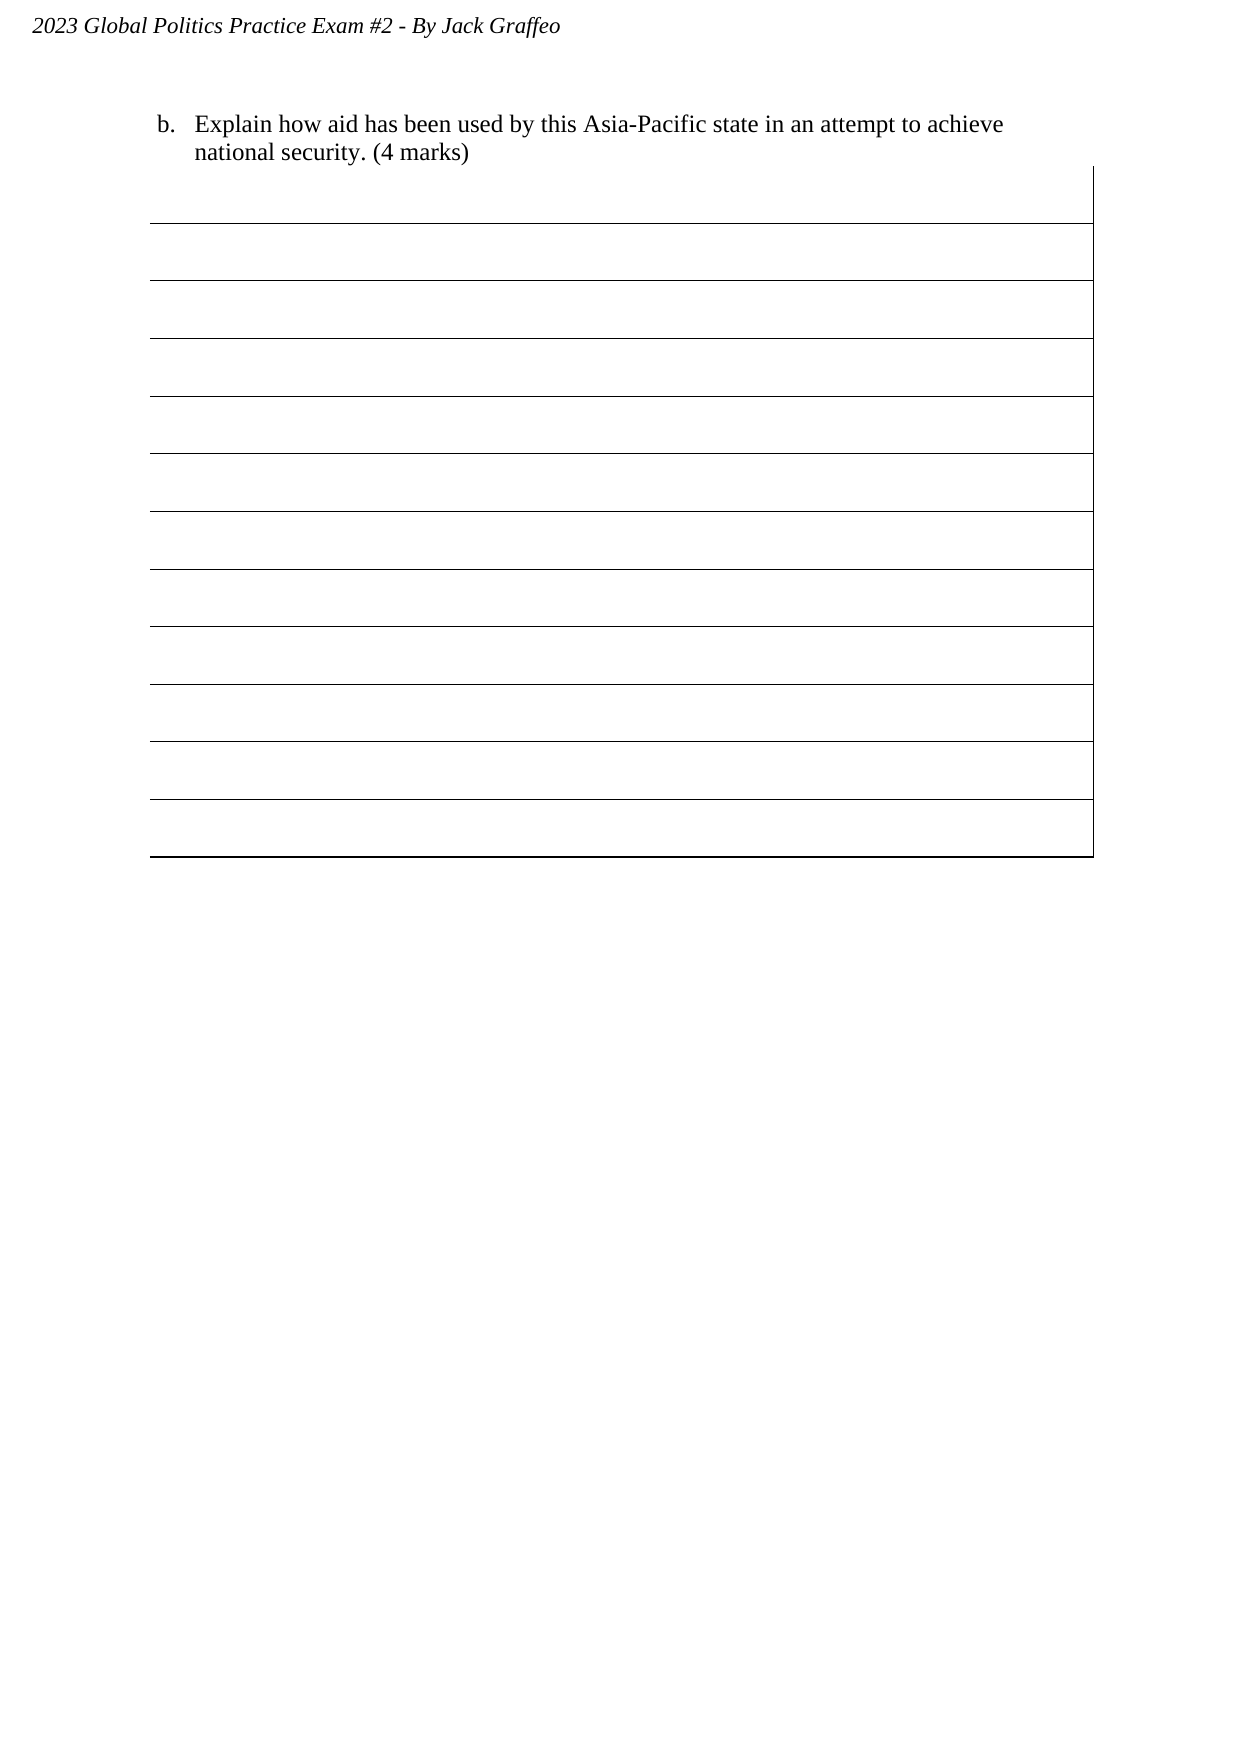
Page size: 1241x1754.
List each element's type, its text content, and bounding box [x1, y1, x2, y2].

table_cell [150, 570, 1093, 626]
table_cell [150, 685, 1093, 741]
table_cell [150, 512, 1093, 568]
table_cell [150, 397, 1093, 453]
table_cell [150, 742, 1093, 799]
table_header [150, 166, 1093, 223]
table_cell [150, 281, 1093, 338]
table_cell [150, 627, 1093, 684]
list Explain how aid has been used by this Asia-Pacific state in an attempt to achieve national security. (4 marks) [157, 109, 1090, 166]
table_cell [150, 339, 1093, 396]
table_cell [150, 800, 1093, 856]
table_cell [150, 454, 1093, 511]
table_cell [150, 224, 1093, 280]
